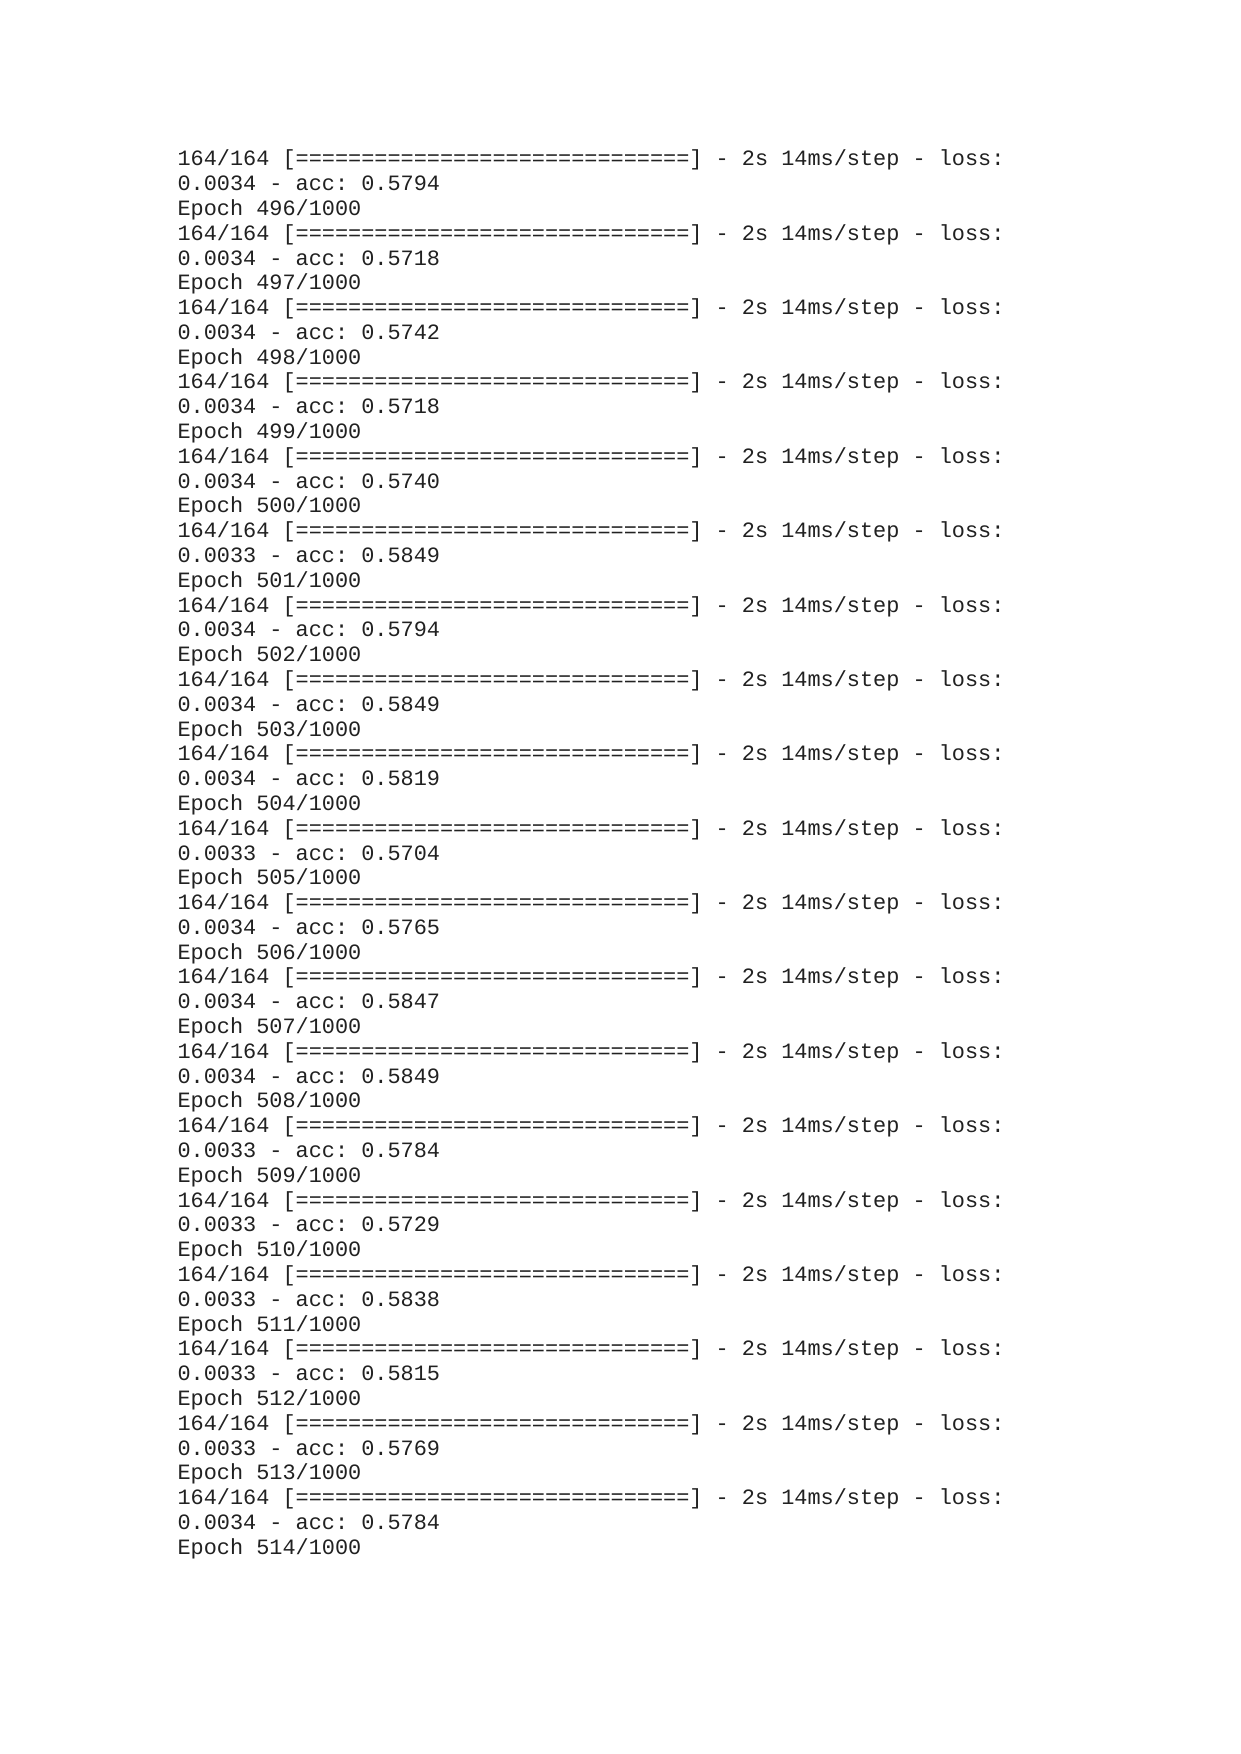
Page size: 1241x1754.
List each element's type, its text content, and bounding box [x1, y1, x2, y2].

text Epoch 499/1000 [177, 420, 1063, 445]
text Epoch 514/1000 [177, 1536, 1063, 1561]
text Epoch 508/1000 [177, 1090, 1063, 1114]
text Epoch 513/1000 [177, 1462, 1063, 1486]
text Epoch 510/1000 [177, 1238, 1063, 1263]
text 164/164 [==============================] - 2s 14ms/step - loss: 0.0034 - acc: 0.5847 [177, 966, 1063, 1015]
text 164/164 [==============================] - 2s 14ms/step - loss: 0.0033 - acc: 0.5704 [177, 817, 1063, 867]
text Epoch 509/1000 [177, 1164, 1063, 1189]
text 164/164 [==============================] - 2s 14ms/step - loss: 0.0034 - acc: 0.5849 [177, 1040, 1063, 1090]
text 164/164 [==============================] - 2s 14ms/step - loss: 0.0033 - acc: 0.5815 [177, 1338, 1063, 1387]
text Epoch 507/1000 [177, 1015, 1063, 1040]
text Epoch 496/1000 [177, 197, 1063, 222]
text 164/164 [==============================] - 2s 14ms/step - loss: 0.0034 - acc: 0.5742 [177, 296, 1063, 346]
text 164/164 [==============================] - 2s 14ms/step - loss: 0.0034 - acc: 0.5794 [177, 594, 1063, 643]
text Epoch 497/1000 [177, 272, 1063, 296]
text 164/164 [==============================] - 2s 14ms/step - loss: 0.0034 - acc: 0.5794 [177, 148, 1063, 197]
text Epoch 501/1000 [177, 569, 1063, 594]
text Epoch 500/1000 [177, 495, 1063, 519]
text 164/164 [==============================] - 2s 14ms/step - loss: 0.0034 - acc: 0.5849 [177, 668, 1063, 718]
text Epoch 504/1000 [177, 792, 1063, 817]
text Epoch 505/1000 [177, 867, 1063, 891]
text 164/164 [==============================] - 2s 14ms/step - loss: 0.0033 - acc: 0.5849 [177, 519, 1063, 569]
text 164/164 [==============================] - 2s 14ms/step - loss: 0.0033 - acc: 0.5769 [177, 1412, 1063, 1462]
text Epoch 503/1000 [177, 718, 1063, 743]
text Epoch 512/1000 [177, 1387, 1063, 1412]
text 164/164 [==============================] - 2s 14ms/step - loss: 0.0034 - acc: 0.5718 [177, 222, 1063, 272]
text 164/164 [==============================] - 2s 14ms/step - loss: 0.0034 - acc: 0.5740 [177, 445, 1063, 495]
text 164/164 [==============================] - 2s 14ms/step - loss: 0.0034 - acc: 0.5765 [177, 891, 1063, 941]
text Epoch 502/1000 [177, 643, 1063, 668]
text 164/164 [==============================] - 2s 14ms/step - loss: 0.0033 - acc: 0.5784 [177, 1114, 1063, 1164]
text 164/164 [==============================] - 2s 14ms/step - loss: 0.0034 - acc: 0.5784 [177, 1486, 1063, 1536]
text 164/164 [==============================] - 2s 14ms/step - loss: 0.0033 - acc: 0.5838 [177, 1263, 1063, 1313]
text 164/164 [==============================] - 2s 14ms/step - loss: 0.0034 - acc: 0.5819 [177, 743, 1063, 792]
text Epoch 511/1000 [177, 1313, 1063, 1338]
text Epoch 498/1000 [177, 346, 1063, 371]
text 164/164 [==============================] - 2s 14ms/step - loss: 0.0034 - acc: 0.5718 [177, 371, 1063, 420]
text 164/164 [==============================] - 2s 14ms/step - loss: 0.0033 - acc: 0.5729 [177, 1189, 1063, 1238]
text Epoch 506/1000 [177, 941, 1063, 966]
